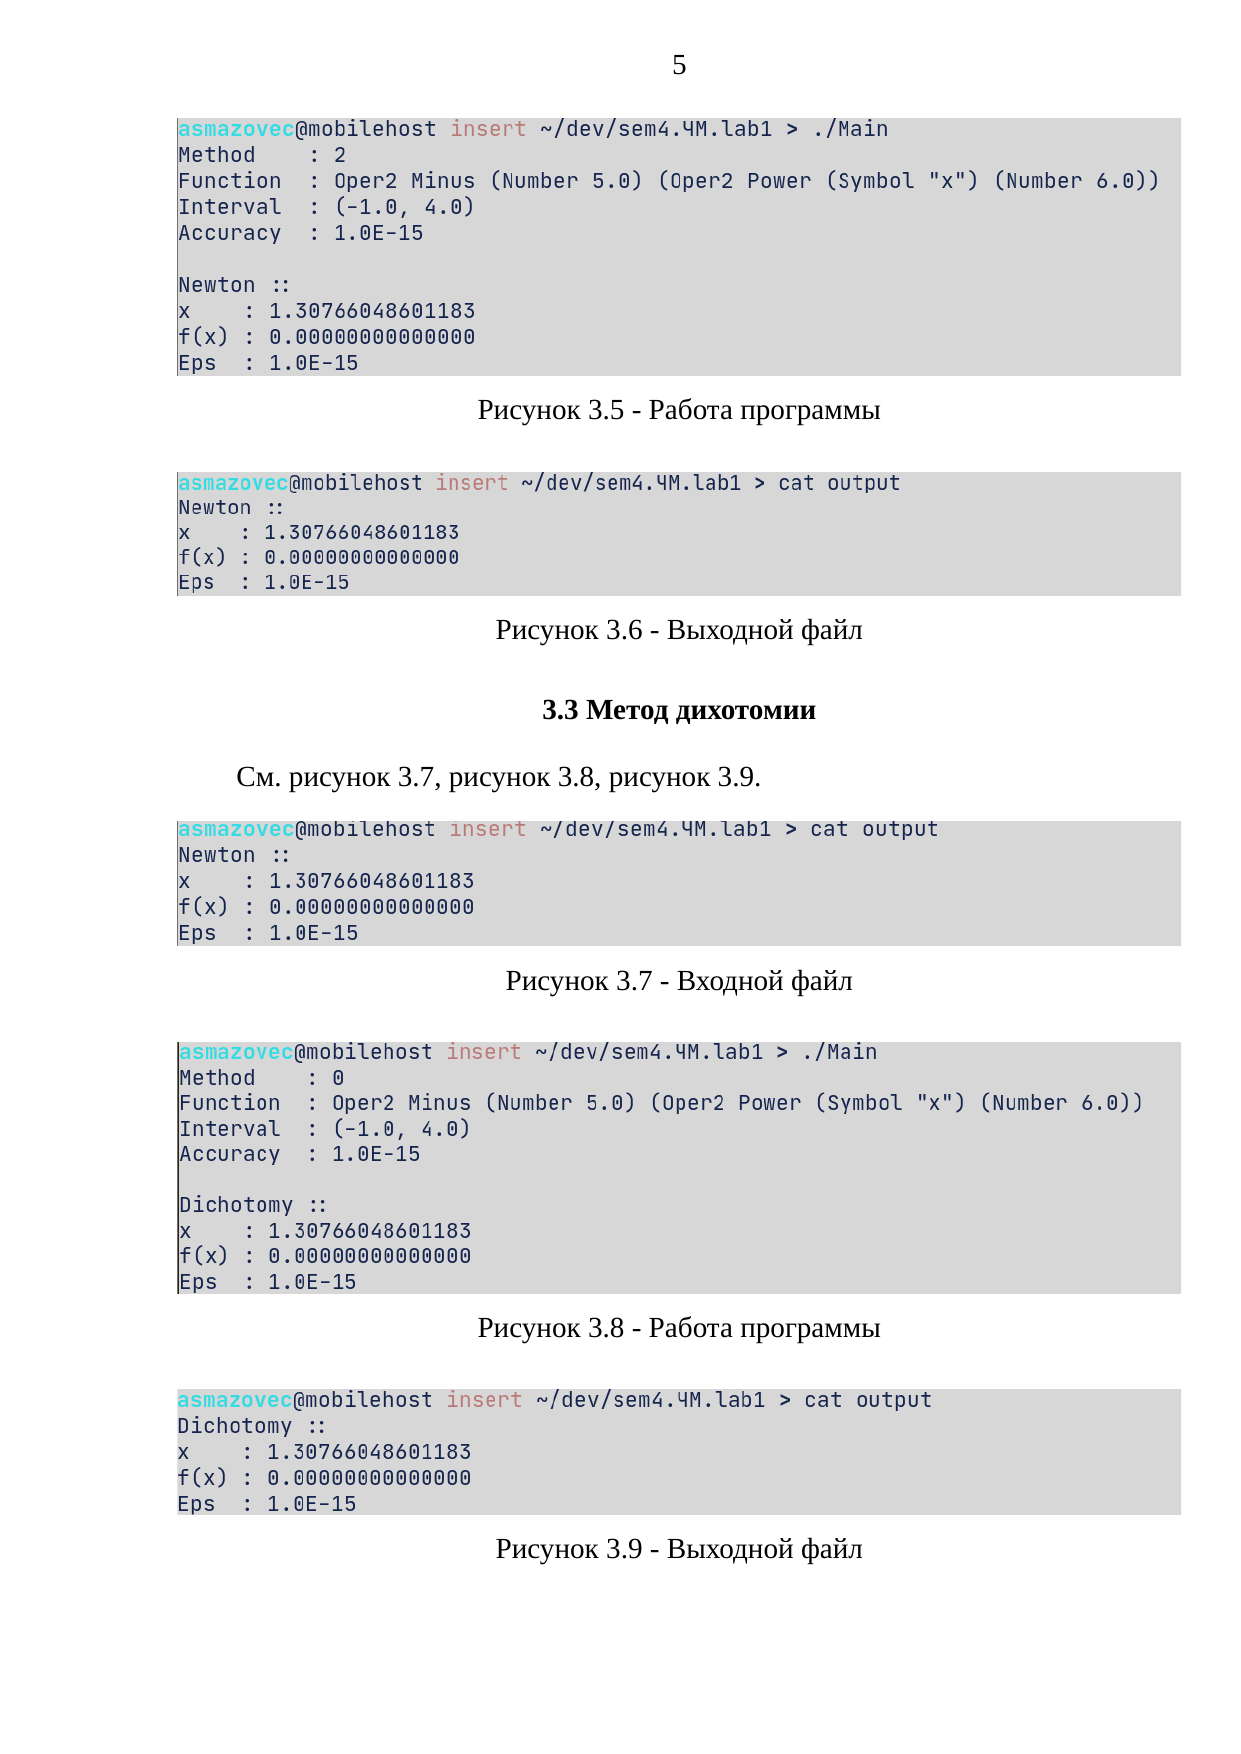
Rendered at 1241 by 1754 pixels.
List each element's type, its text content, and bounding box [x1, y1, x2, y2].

picture [177, 1389, 1182, 1515]
picture [177, 118, 1182, 376]
text Рисунок 3.7 - Входной файл [177, 946, 1181, 996]
picture [177, 821, 1182, 946]
text Рисунок 3.6 - Выходной файл [177, 596, 1181, 646]
text Рисунок 3.5 - Работа программы [177, 376, 1181, 426]
text Рисунок 3.9 - Выходной файл [177, 1515, 1181, 1565]
subtitle Метод дихотомии [177, 692, 1181, 725]
text Рисунок 3.8 - Работа программы [177, 1294, 1181, 1343]
picture [177, 1042, 1182, 1294]
picture [177, 472, 1182, 596]
text См. рисунок 3.7, рисунок 3.8, рисунок 3.9. [177, 759, 1181, 792]
